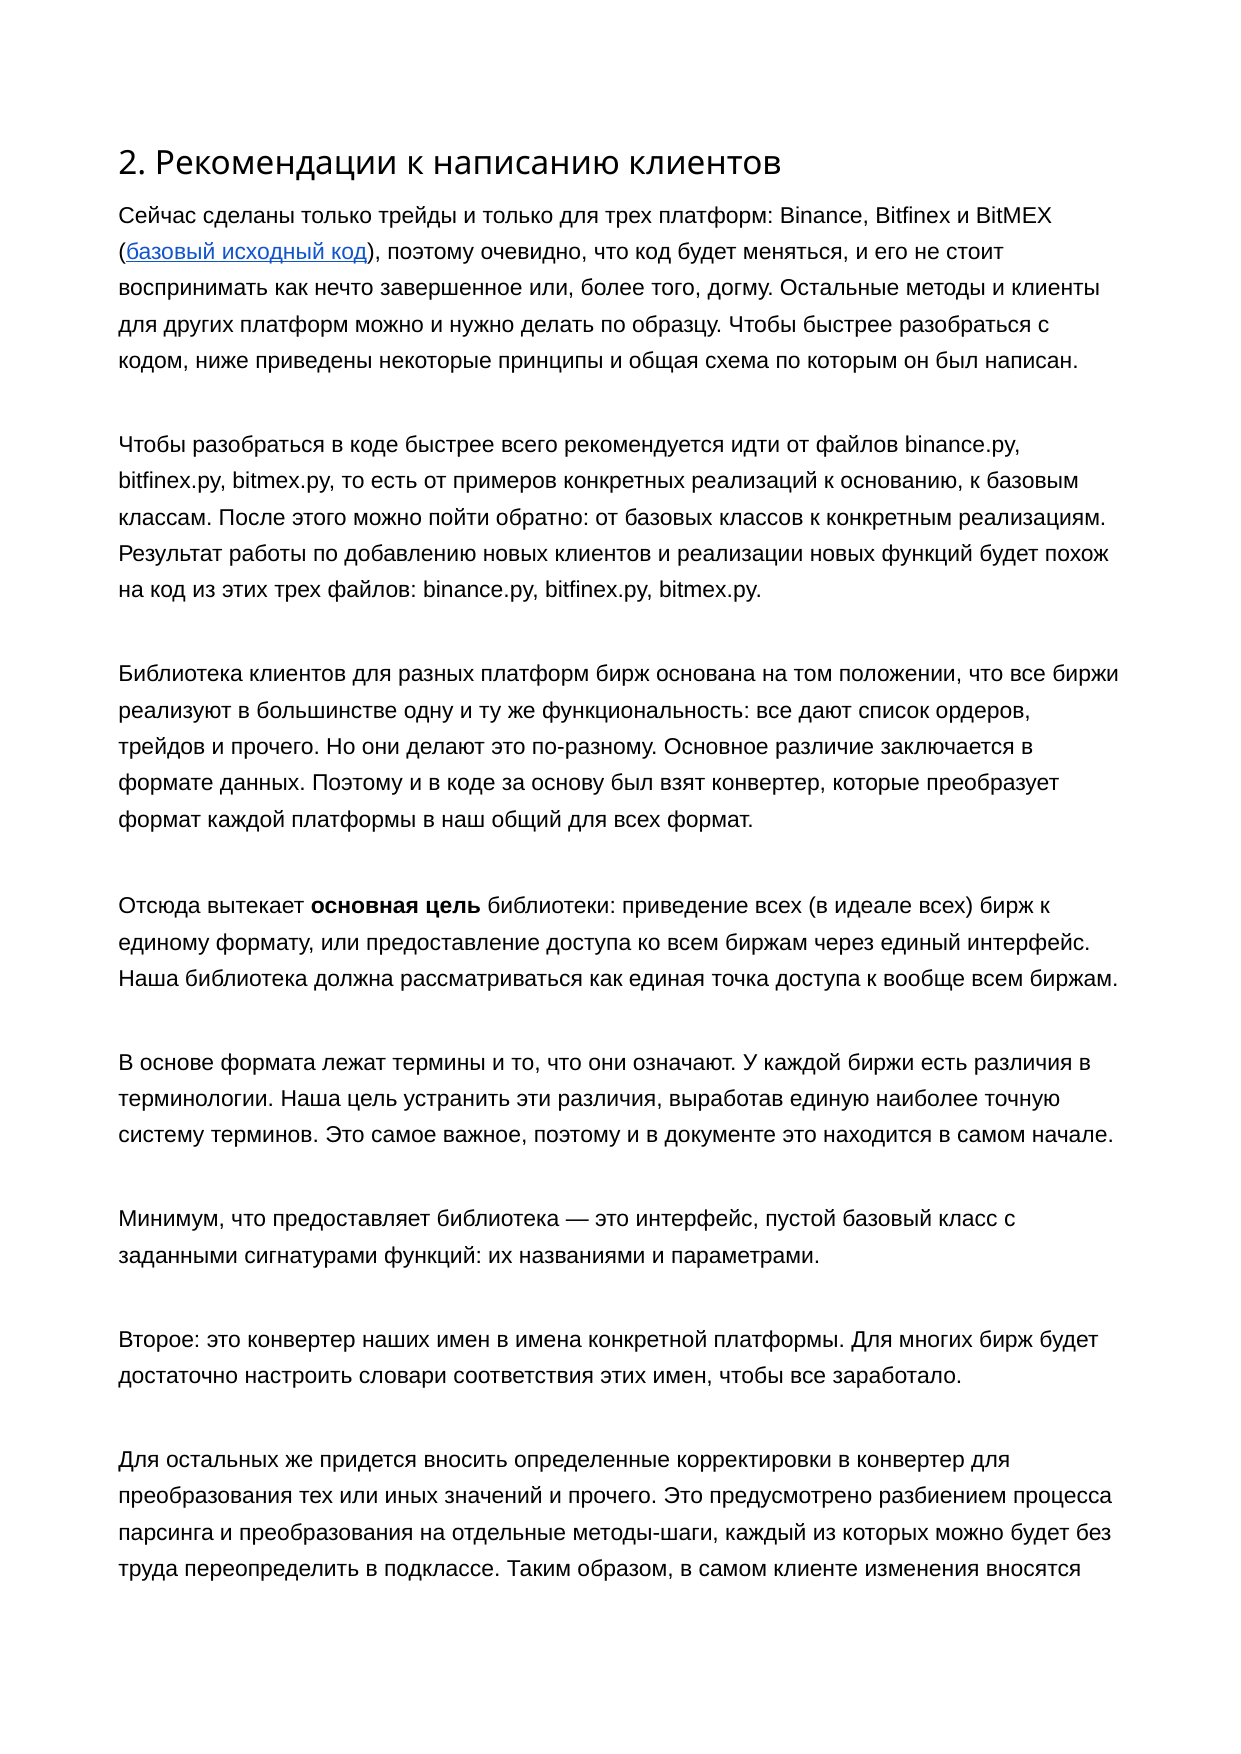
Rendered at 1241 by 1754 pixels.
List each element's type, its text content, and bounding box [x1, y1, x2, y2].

text Отсюда вытекает основная цель библиотеки: приведение всех (в идеале всех) бирж к единому формату, или предоставление доступа ко всем биржам через единый интерфейс. Наша библиотека должна рассматриваться как единая точка доступа к вообще всем биржам. [118, 890, 1122, 991]
text Чтобы разобраться в коде быстрее всего рекомендуется идти от файлов binance.py, bitfinex.py, bitmex.py, то есть от примеров конкретных реализаций к основанию, к базовым классам. После этого можно пойти обратно: от базовых классов к конкретным реализациям. Результат работы по добавлению новых клиентов и реализации новых функций будет похож на код из этих трех файлов: binance.py, bitfinex.py, bitmex.py. [118, 431, 1122, 603]
text В основе формата лежат термины и то, что они означают. У каждой биржи есть различия в терминологии. Наша цель устранить эти различия, выработав единую наиболее точную систему терминов. Это самое важное, поэтому и в документе это находится в самом начале. [118, 1049, 1122, 1148]
text Библиотека клиентов для разных платформ бирж основана на том положении, что все биржи реализуют в большинстве одну и ту же функциональность: все дают список ордеров, трейдов и прочего. Но они делают это по-разному. Основное различие заключается в формате данных. Поэтому и в коде за основу был взят конвертер, которые преобразует формат каждой платформы в наш общий для всех формат. [118, 660, 1122, 832]
text Минимум, что предоставляет библиотека — это интерфейс, пустой базовый класс с заданными сигнатурами функций: их названиями и параметрами. [118, 1205, 1122, 1268]
text Сейчас сделаны только трейды и только для трех платформ: Binance, Bitfinex и BitMEX (базовый исходный код), поэтому очевидно, что код будет меняться, и его не стоит воспринимать как нечто завершенное или, более того, догму. Остальные методы и клиенты для других платформ можно и нужно делать по образцу. Чтобы быстрее разобраться с кодом, ниже приведены некоторые принципы и общая схема по которым он был написан. [118, 202, 1122, 373]
text Для остальных же придется вносить определенные корректировки в конвертер для преобразования тех или иных значений и прочего. Это предусмотрено разбиением процесса парсинга и преобразования на отдельные методы-шаги, каждый из которых можно будет без труда переопределить в подклассе. Таким образом, в самом клиенте изменения вносятся [118, 1446, 1122, 1581]
subtitle 2. Рекомендации к написанию клиентов [118, 139, 1122, 184]
text Второе: это конвертер наших имен в имена конкретной платформы. Для многих бирж будет достаточно настроить словари соответствия этих имен, чтобы все заработало. [118, 1326, 1122, 1388]
